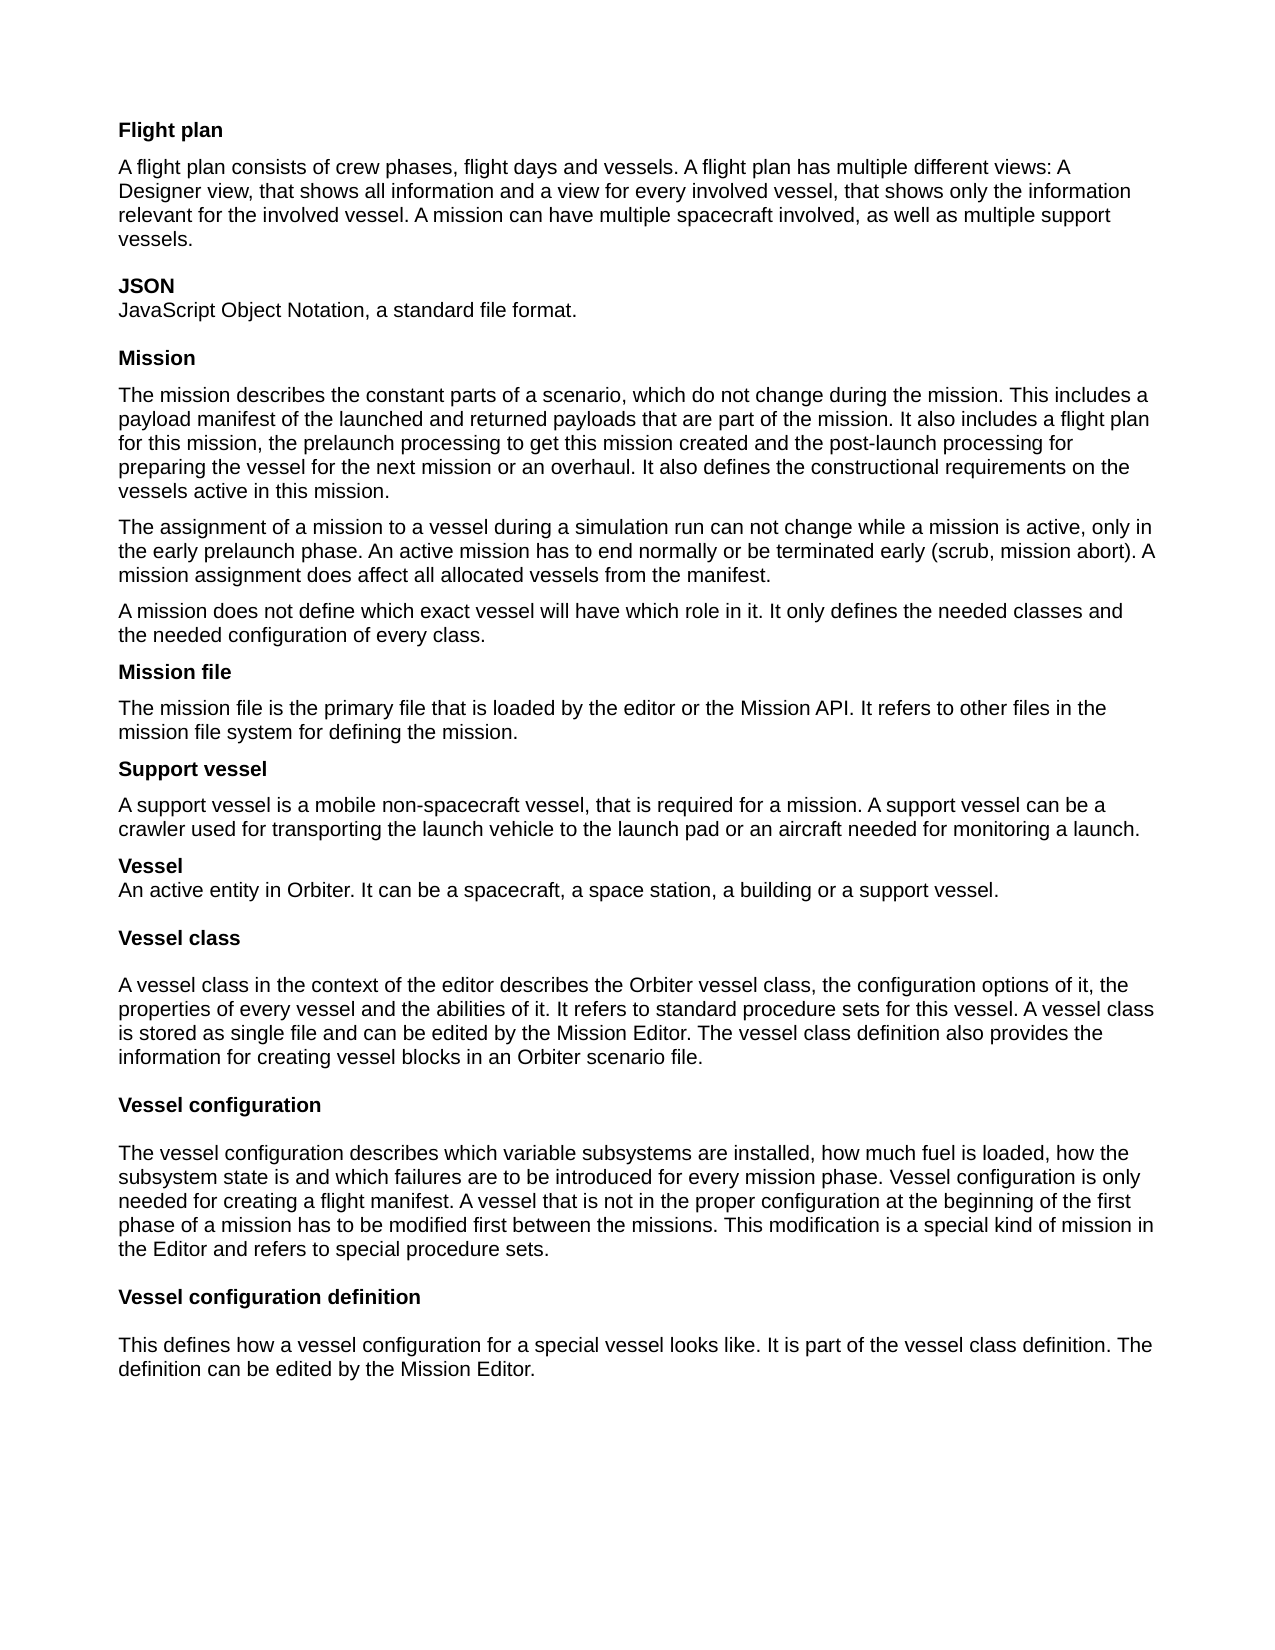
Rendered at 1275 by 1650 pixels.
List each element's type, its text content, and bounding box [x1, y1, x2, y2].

text The assignment of a mission to a vessel during a simulation run can not change while a mission is active, only in the early prelaunch phase. An active mission has to end normally or be terminated early (scrub, mission abort). A mission assignment does affect all allocated vessels from the manifest. [118, 515, 1157, 587]
text The vessel configuration describes which variable subsystems are installed, how much fuel is loaded, how the subsystem state is and which failures are to be introduced for every mission phase. Vessel configuration is only needed for creating a flight manifest. A vessel that is not in the proper configuration at the beginning of the first phase of a mission has to be modified first between the missions. This modification is a special kind of mission in the Editor and refers to special procedure sets. [118, 1141, 1157, 1261]
text A flight plan consists of crew phases, flight days and vessels. A flight plan has multiple different views: A Designer view, that shows all information and a view for every involved vessel, that shows only the information relevant for the involved vessel. A mission can have multiple spacecraft involved, as well as multiple support vessels. [118, 154, 1157, 250]
text Vessel configuration definition [118, 1285, 1157, 1309]
text Vessel configuration [118, 1093, 1157, 1117]
text Mission [118, 346, 1157, 370]
text Flight plan [118, 118, 1157, 142]
text An active entity in Orbiter. It can be a spacecraft, a space station, a building or a support vessel. [118, 877, 1157, 901]
text JSON [118, 274, 1157, 298]
text Support vessel [118, 757, 1157, 781]
text Vessel [118, 853, 1157, 877]
text A vessel class in the context of the editor describes the Orbiter vessel class, the configuration options of it, the properties of every vessel and the abilities of it. It refers to standard procedure sets for this vessel. A vessel class is stored as single file and can be edited by the Mission Editor. The vessel class definition also provides the information for creating vessel blocks in an Orbiter scenario file. [118, 973, 1157, 1069]
text A support vessel is a mobile non-spacecraft vessel, that is required for a mission. A support vessel can be a crawler used for transporting the launch vehicle to the launch pad or an aircraft needed for monitoring a launch. [118, 793, 1157, 841]
text The mission describes the constant parts of a scenario, which do not change during the mission. This includes a payload manifest of the launched and returned payloads that are part of the mission. It also includes a flight plan for this mission, the prelaunch processing to get this mission created and the post-launch processing for preparing the vessel for the next mission or an overhaul. It also defines the constructional requirements on the vessels active in this mission. [118, 383, 1157, 502]
text This defines how a vessel configuration for a special vessel looks like. It is part of the vessel class definition. The definition can be edited by the Mission Editor. [118, 1333, 1157, 1381]
text Vessel class [118, 925, 1157, 949]
text JavaScript Object Notation, a standard file format. [118, 298, 1157, 322]
text The mission file is the primary file that is loaded by the editor or the Mission API. It refers to other files in the mission file system for defining the mission. [118, 696, 1157, 744]
text A mission does not define which exact vessel will have which role in it. It only defines the needed classes and the needed configuration of every class. [118, 599, 1157, 647]
text Mission file [118, 660, 1157, 684]
